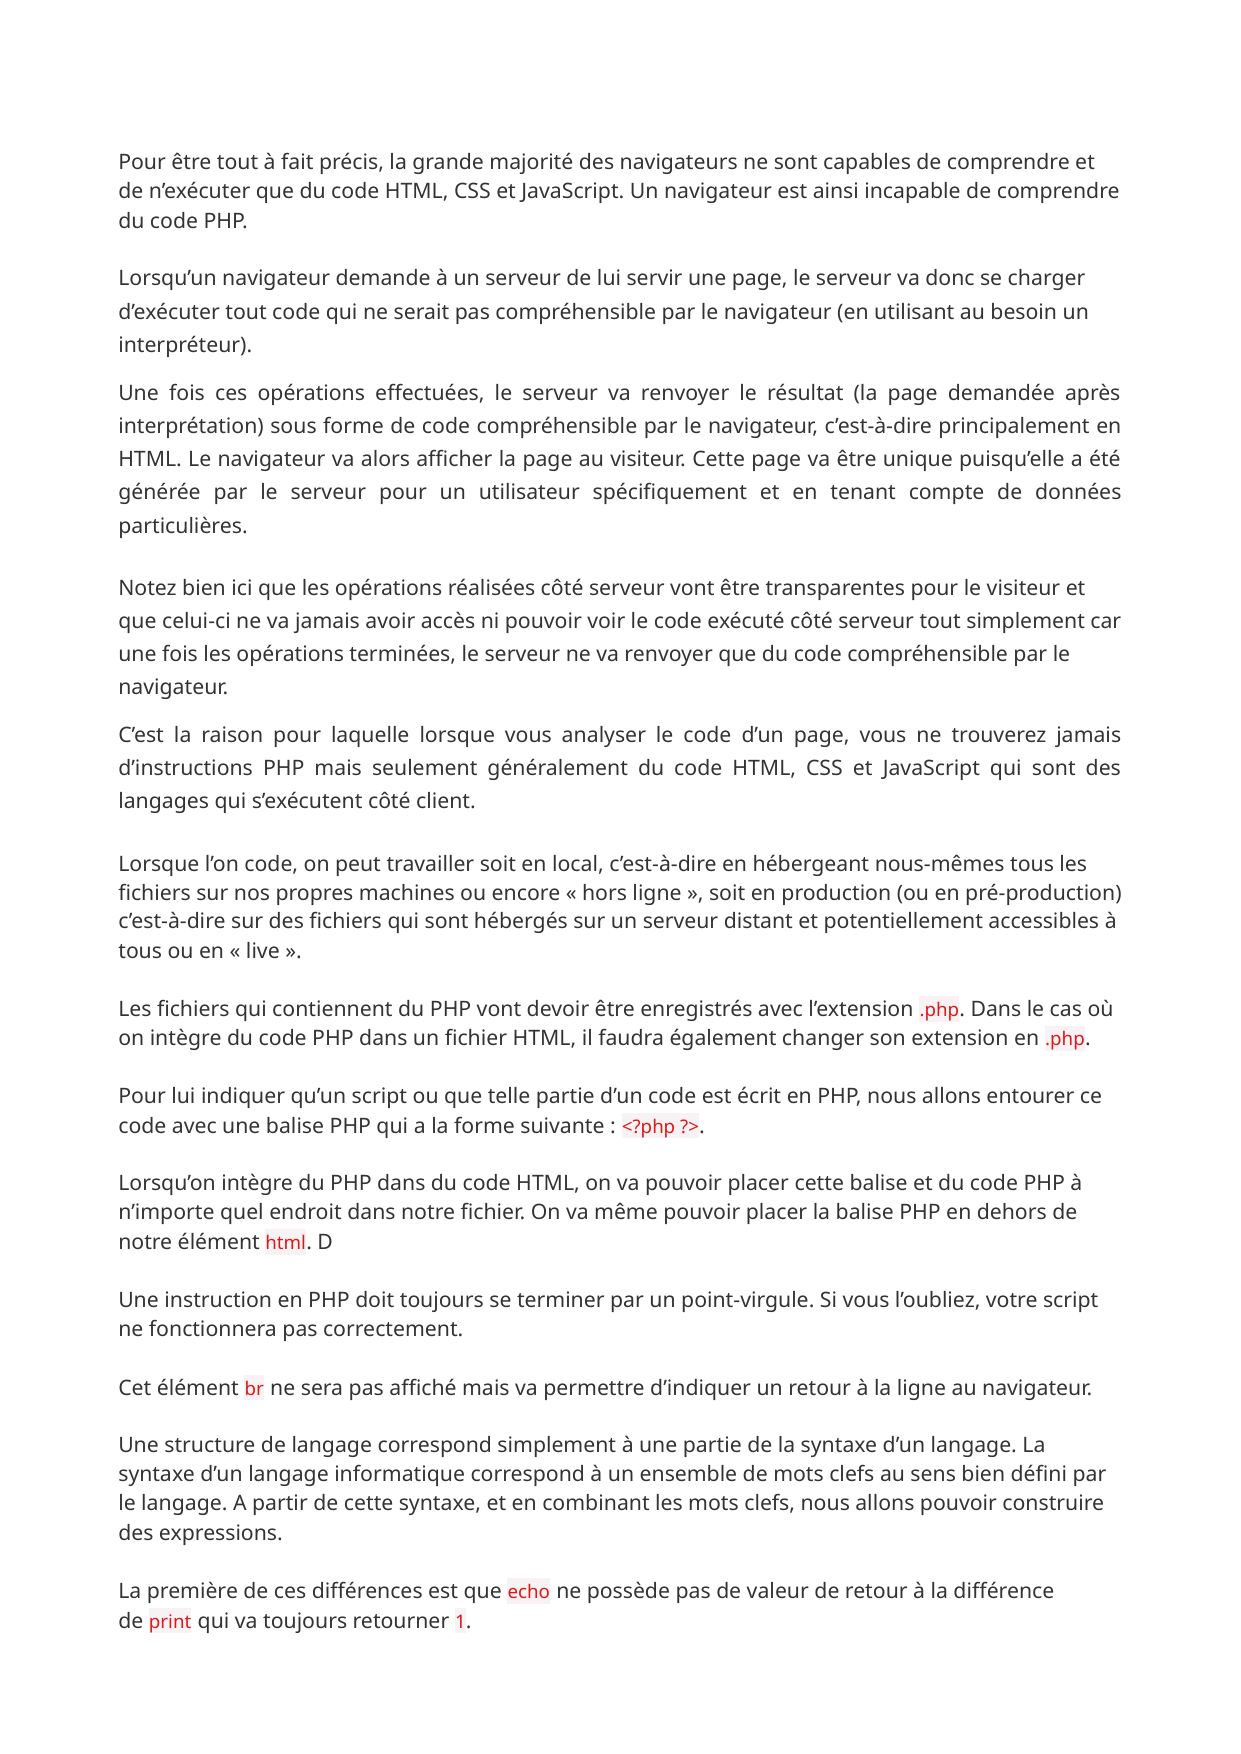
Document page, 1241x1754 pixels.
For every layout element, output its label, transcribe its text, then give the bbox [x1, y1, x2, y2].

text Lorsque l’on code, on peut travailler soit en local, c’est-à-dire en hébergeant nous-mêmes tous les fichiers sur nos propres machines ou encore « hors ligne », soit en production (ou en pré-production) c’est-à-dire sur des fichiers qui sont hébergés sur un serveur distant et potentiellement accessibles à tous ou en « live ». [118, 848, 1122, 965]
text C’est la raison pour laquelle lorsque vous analyser le code d’un page, vous ne trouverez jamais d’instructions PHP mais seulement généralement du code HTML, CSS et JavaScript qui sont des langages qui s’exécutent côté client. [118, 720, 1122, 815]
text Cet élément br ne sera pas affiché mais va permettre d’indiquer un retour à la ligne au navigateur. [118, 1372, 1122, 1401]
text La première de ces différences est que echo ne possède pas de valeur de retour à la différence de print qui va toujours retourner 1. [118, 1575, 1122, 1634]
text Pour lui indiquer qu’un script ou que telle partie d’un code est écrit en PHP, nous allons entourer ce code avec une balise PHP qui a la forme suivante : <?php ?>. [118, 1081, 1122, 1139]
text Pour être tout à fait précis, la grande majorité des navigateurs ne sont capables de comprendre et de n’exécuter que du code HTML, CSS et JavaScript. Un navigateur est ainsi incapable de comprendre du code PHP. [118, 147, 1122, 234]
text Une fois ces opérations effectuées, le serveur va renvoyer le résultat (la page demandée après interprétation) sous forme de code compréhensible par le navigateur, c’est-à-dire principalement en HTML. Le navigateur va alors afficher la page au visiteur. Cette page va être unique puisqu’elle a été générée par le serveur pour un utilisateur spécifiquement et en tenant compte de données particulières. [118, 377, 1122, 539]
text Lorsqu’un navigateur demande à un serveur de lui servir une page, le serveur va donc se charger d’exécuter tout code qui ne serait pas compréhensible par le navigateur (en utilisant au besoin un interpréteur). [118, 263, 1122, 358]
text Une structure de langage correspond simplement à une partie de la syntaxe d’un langage. La syntaxe d’un langage informatique correspond à un ensemble de mots clefs au sens bien défini par le langage. A partir de cette syntaxe, et en combinant les mots clefs, nous allons pouvoir construire des expressions. [118, 1430, 1122, 1546]
text Notez bien ici que les opérations réalisées côté serveur vont être transparentes pour le visiteur et que celui-ci ne va jamais avoir accès ni pouvoir voir le code exécuté côté serveur tout simplement car une fois les opérations terminées, le serveur ne va renvoyer que du code compréhensible par le navigateur. [118, 572, 1122, 701]
text Les fichiers qui contiennent du PHP vont devoir être enregistrés avec l’extension .php. Dans le cas où on intègre du code PHP dans un fichier HTML, il faudra également changer son extension en .php. [118, 993, 1122, 1052]
text Une instruction en PHP doit toujours se terminer par un point-virgule. Si vous l’oubliez, votre script ne fonctionnera pas correctement. [118, 1284, 1122, 1343]
text Lorsqu’on intègre du PHP dans du code HTML, on va pouvoir placer cette balise et du code PHP à n’importe quel endroit dans notre fichier. On va même pouvoir placer la balise PHP en dehors de notre élément html. D [118, 1168, 1122, 1256]
